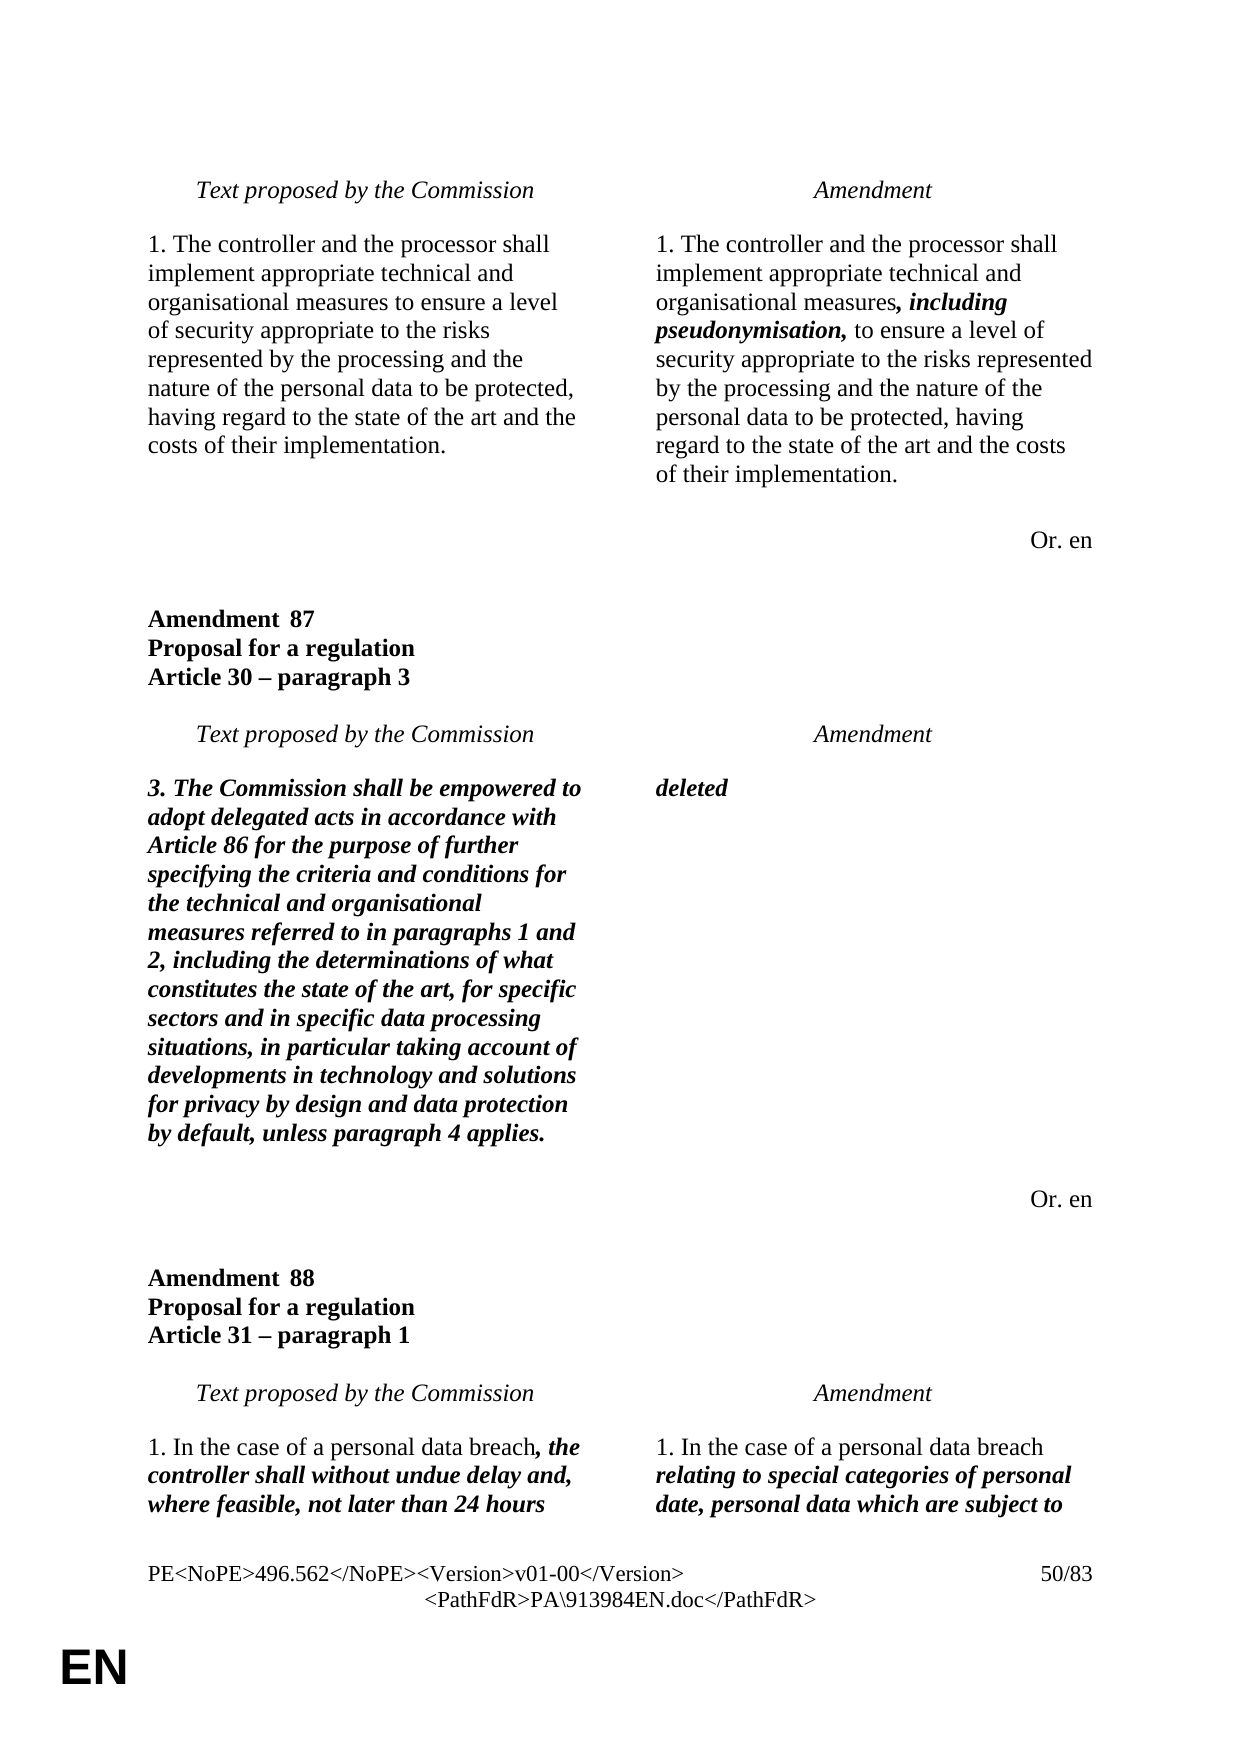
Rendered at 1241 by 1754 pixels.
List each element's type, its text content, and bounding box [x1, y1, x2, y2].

table_header [112, 147, 1128, 176]
text Or. <Original>{EN}en</Original> [148, 1184, 1092, 1213]
table_cell deleted [620, 773, 1128, 1159]
table_cell Text proposed by the Commission [112, 719, 620, 773]
table_cell 1. In the case of a personal data breach, the controller shall without undue delay and, where feasible, not later than 24 hours [112, 1432, 620, 1518]
text <Amend>Amendment <NumAm>88</NumAm> [148, 1263, 1092, 1292]
text <Article>Article 30 – paragraph 3</Article> [148, 662, 1092, 691]
text Or. <Original>{EN}en</Original> [148, 526, 1092, 554]
text <DocAmend>Proposal for a regulation</DocAmend> [148, 1292, 1092, 1321]
table_cell 1. The controller and the processor shall implement appropriate technical and organisational measures to ensure a level of security appropriate to the risks represented by the processing and the nature of the personal data to be protected, having regard to the state of the art and the costs of their implementation. [112, 229, 620, 501]
table_header [112, 1349, 1128, 1378]
table_cell Amendment [620, 719, 1128, 773]
table_cell Text proposed by the Commission [112, 176, 620, 229]
table_cell 1. The controller and the processor shall implement appropriate technical and organisational measures, including pseudonymisation, to ensure a level of security appropriate to the risks represented by the processing and the nature of the personal data to be protected, having regard to the state of the art and the costs of their implementation. [620, 229, 1128, 501]
text <Article>Article 31 – paragraph 1</Article> [148, 1321, 1092, 1349]
table_cell Text proposed by the Commission [112, 1378, 620, 1432]
table_header [112, 691, 1128, 719]
text <Amend>Amendment <NumAm>87</NumAm> [148, 604, 1092, 633]
text <DocAmend>Proposal for a regulation</DocAmend> [148, 633, 1092, 662]
table_cell 3. The Commission shall be empowered to adopt delegated acts in accordance with Article 86 for the purpose of further specifying the criteria and conditions for the technical and organisational measures referred to in paragraphs 1 and 2, including the determinations of what constitutes the state of the art, for specific sectors and in specific data processing situations, in particular taking account of developments in technology and solutions for privacy by design and data protection by default, unless paragraph 4 applies. [112, 773, 620, 1159]
table_cell 1. In the case of a personal data breach relating to special categories of personal date, personal data which are subject to [620, 1432, 1128, 1518]
table_cell Amendment [620, 1378, 1128, 1432]
table_cell Amendment [620, 176, 1128, 229]
